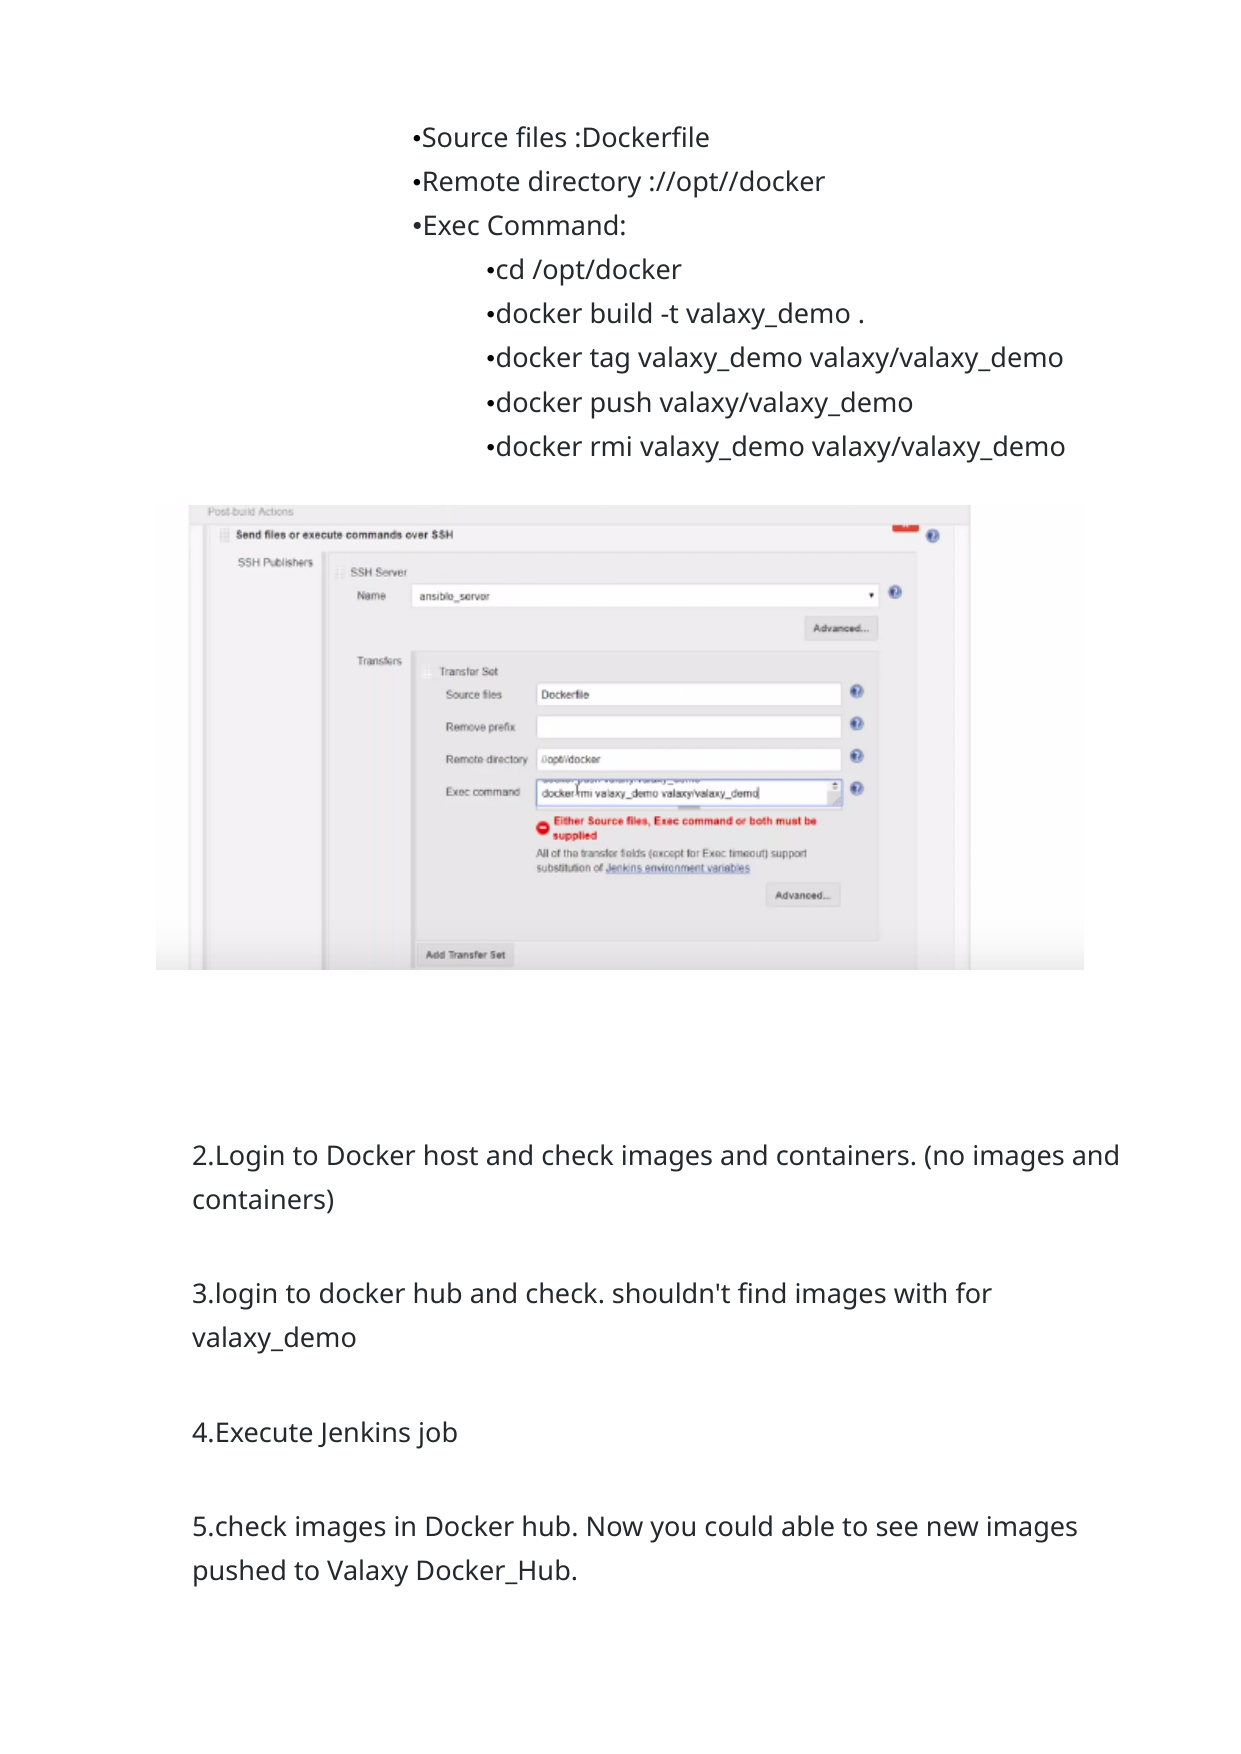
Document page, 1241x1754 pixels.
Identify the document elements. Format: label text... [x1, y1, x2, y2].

picture [156, 505, 1085, 970]
list docker rmi valaxy_demo valaxy/valaxy_demo [118, 427, 1122, 464]
list docker tag valaxy_demo valaxy/valaxy_demo [118, 339, 1122, 376]
list Exec Command: [118, 206, 1122, 243]
list login to docker hub and check. shouldn't find images with for valaxy_demo [118, 1275, 1122, 1356]
list Execute Jenkins job [118, 1413, 1122, 1450]
list cd /opt/docker [118, 251, 1122, 287]
list check images in Docker hub. Now you could able to see new images pushed to Valaxy Docker_Hub. [118, 1507, 1122, 1588]
list docker build -t valaxy_demo . [118, 295, 1122, 332]
list Source files :Dockerfile [118, 118, 1122, 155]
list docker push valaxy/valaxy_demo [118, 383, 1122, 420]
list Login to Docker host and check images and containers. (no images and containers) [118, 1136, 1122, 1217]
list Remote directory ://opt//docker [118, 162, 1122, 199]
